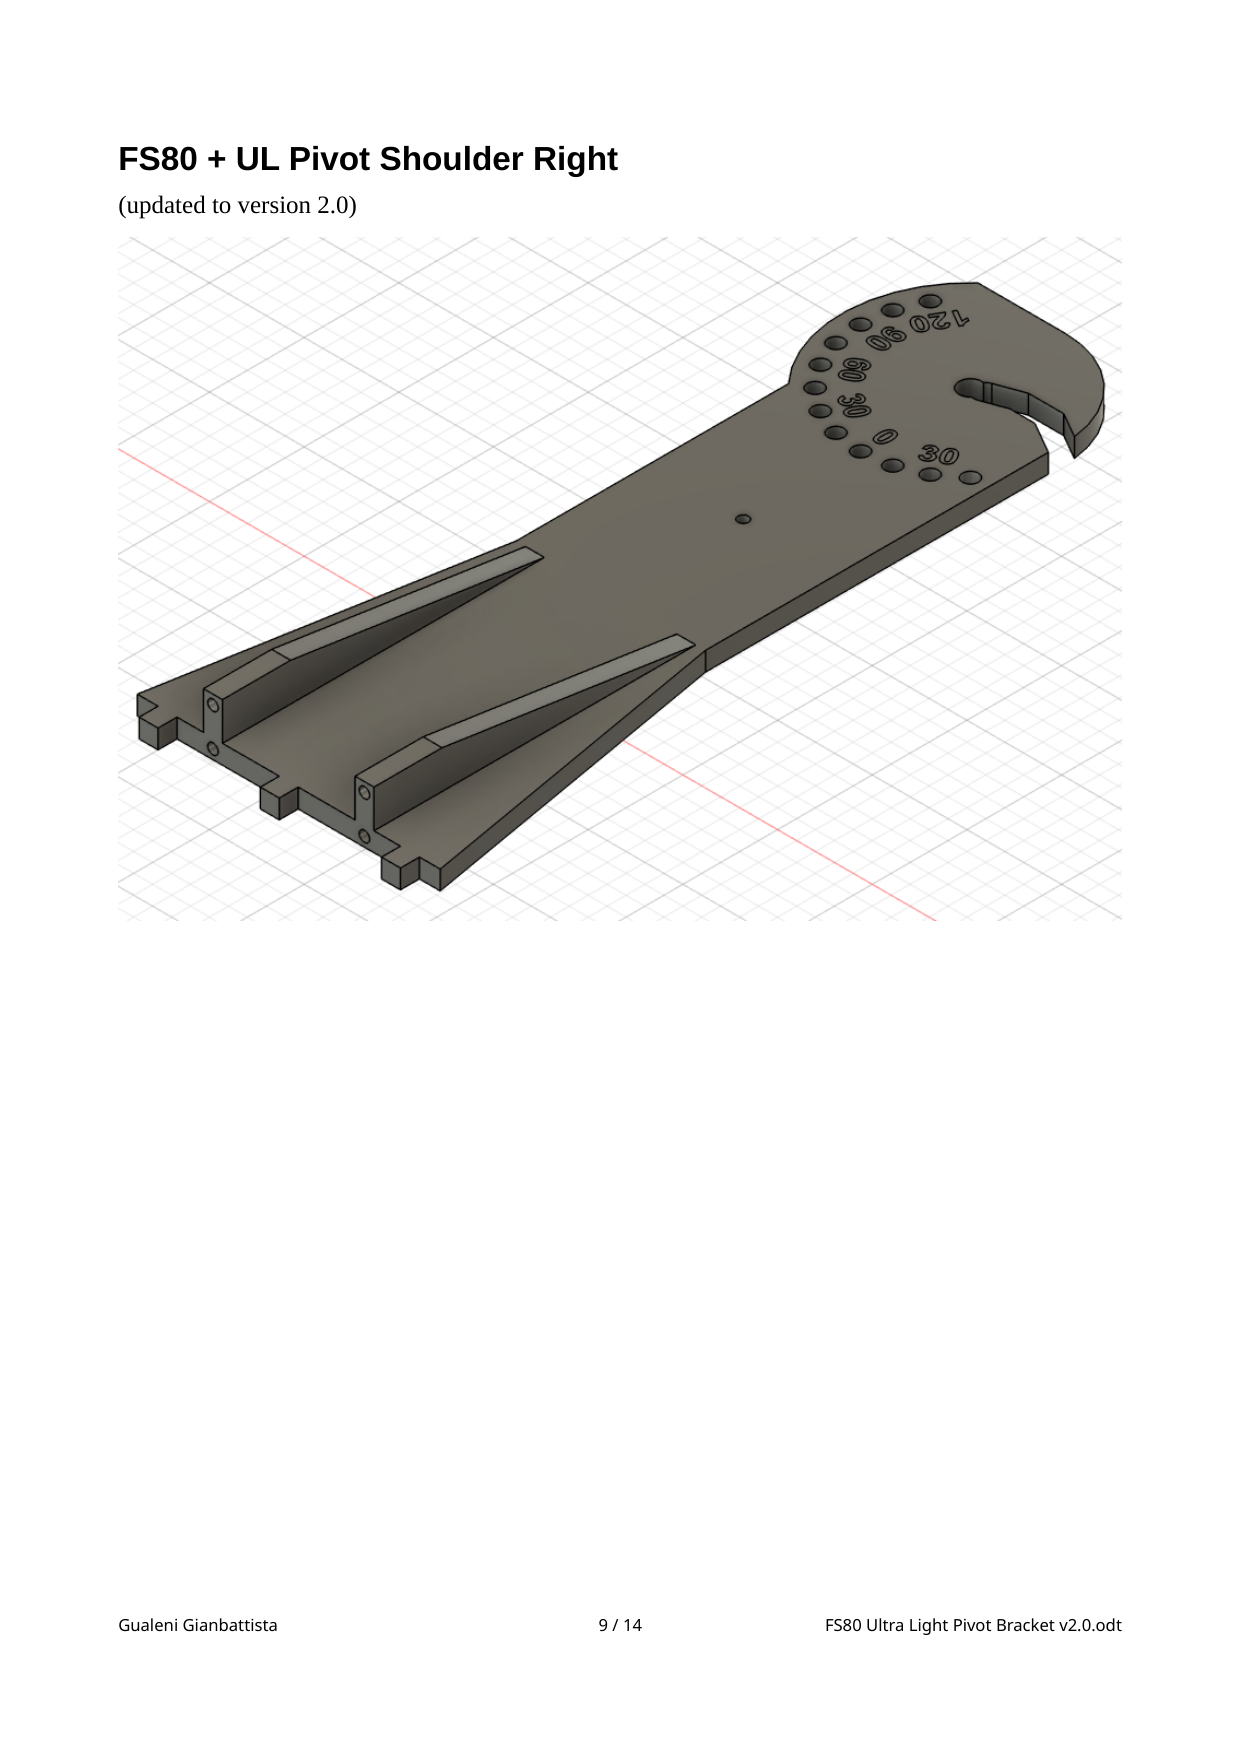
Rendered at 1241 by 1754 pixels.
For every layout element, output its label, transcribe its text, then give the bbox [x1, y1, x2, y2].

picture [118, 237, 1123, 921]
text (updated to version 2.0) [118, 190, 1122, 219]
subtitle FS80 + UL Pivot Shoulder Right [118, 139, 1122, 177]
